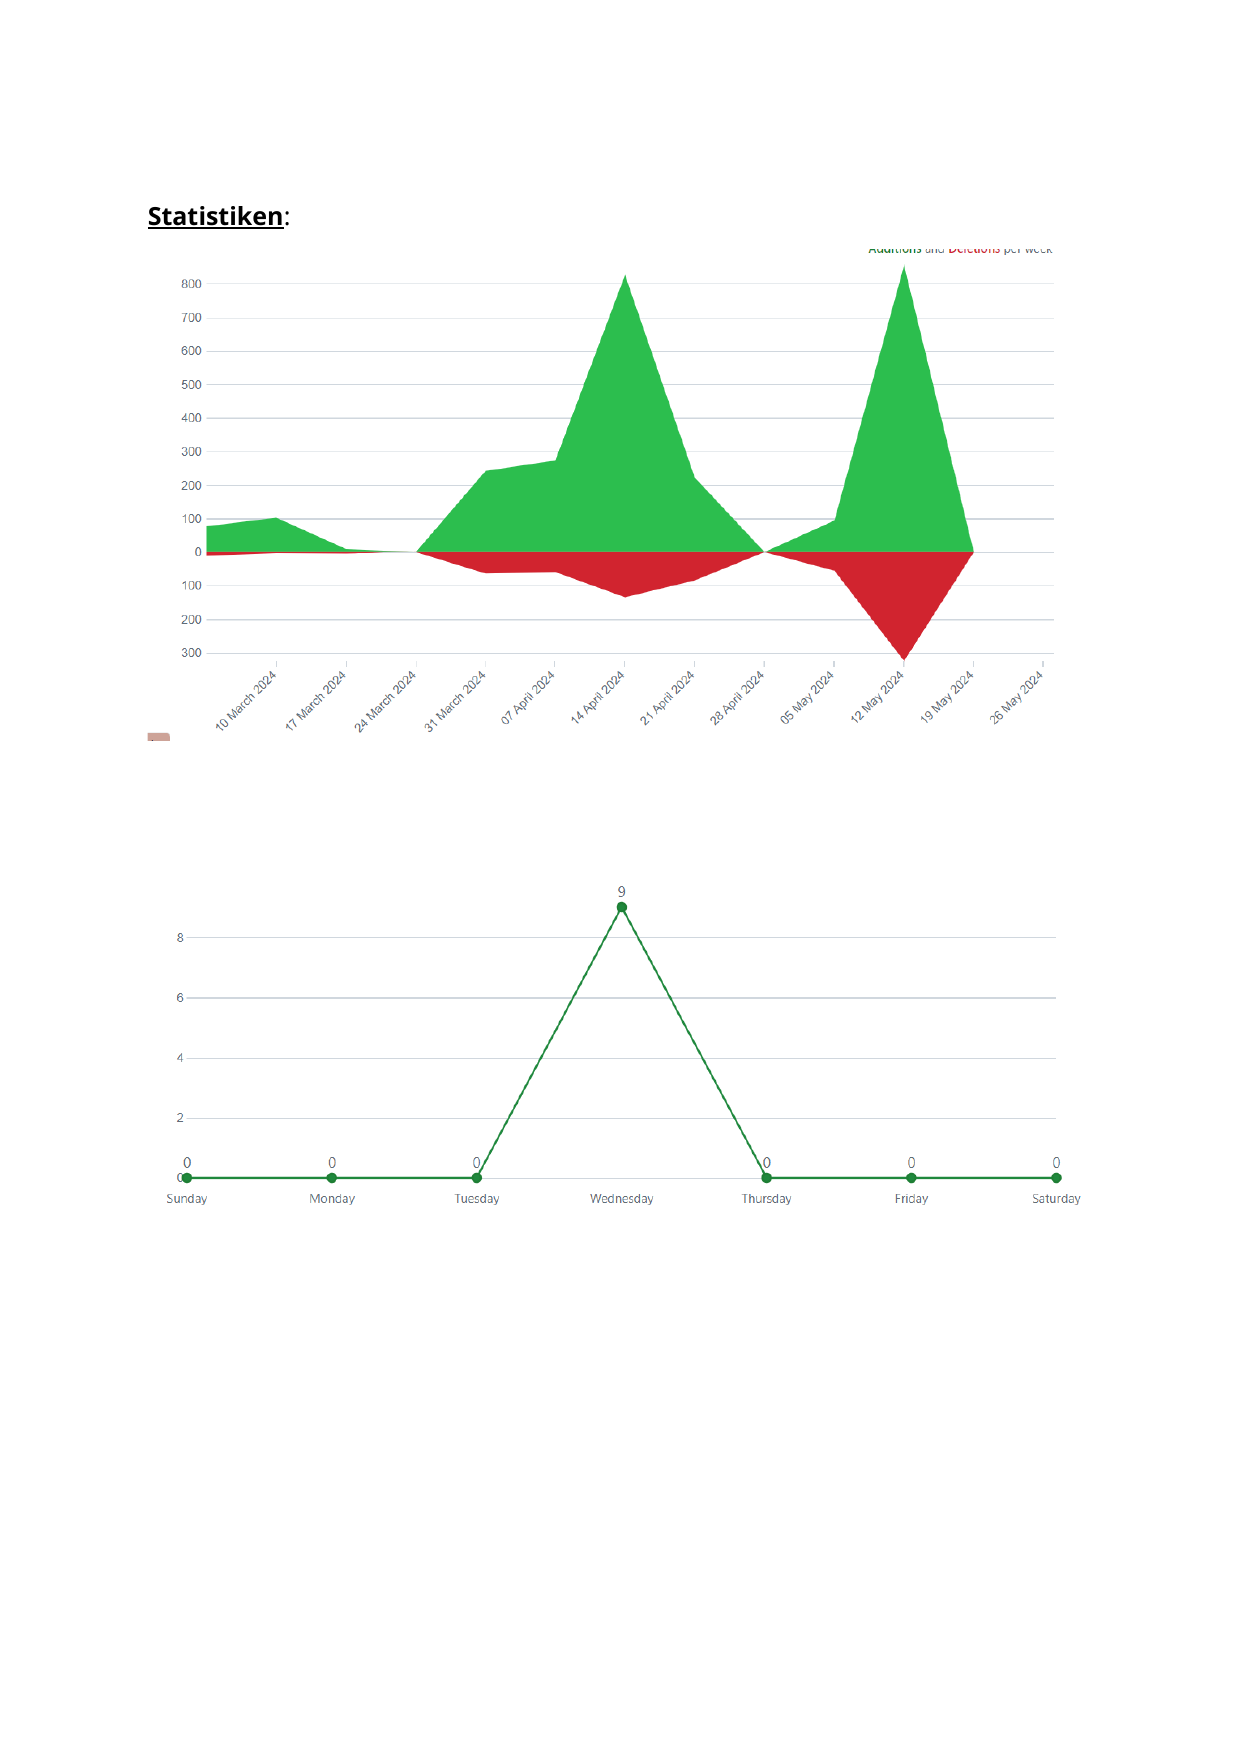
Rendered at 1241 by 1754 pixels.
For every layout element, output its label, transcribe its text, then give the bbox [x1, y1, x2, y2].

text Statistiken: [148, 199, 1093, 233]
